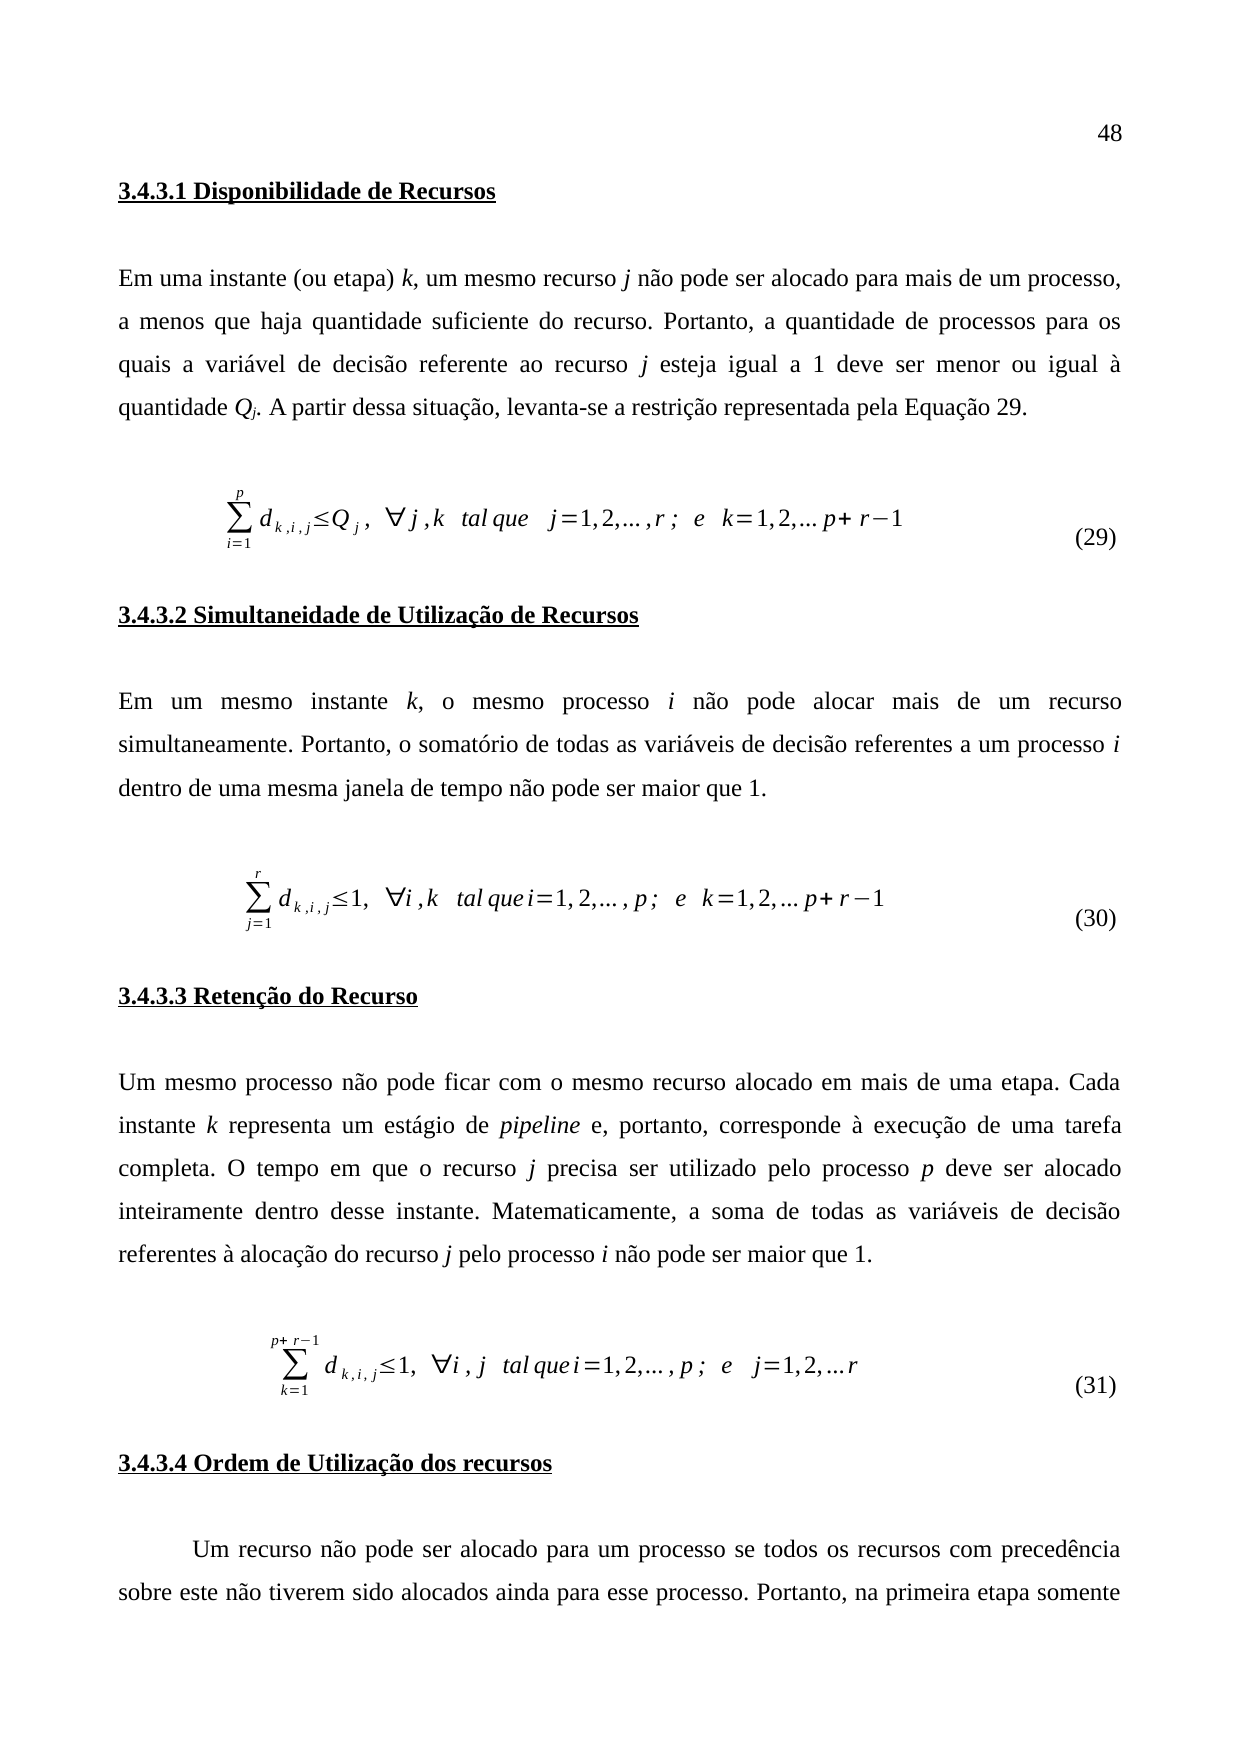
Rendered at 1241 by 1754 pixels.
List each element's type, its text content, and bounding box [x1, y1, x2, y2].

list Em um mesmo instante k, o mesmo processo i não pode alocar mais de um recurso simultaneamente. Portanto, o somatório de todas as variáveis de decisão referentes a um processo i dentro de uma mesma janela de tempo não pode ser maior que 1. [118, 686, 1122, 801]
list 3.4.3.1 Disponibilidade de Recursos [118, 176, 1122, 205]
table_header (31) [1010, 1326, 1122, 1404]
text Um recurso não pode ser alocado para um processo se todos os recursos com precedência sobre este não tiverem sido alocados ainda para esse processo. Portanto, na primeira etapa somente [118, 1534, 1122, 1606]
table_header [118, 1326, 1010, 1404]
list Um mesmo processo não pode ficar com o mesmo recurso alocado em mais de uma etapa. Cada instante k representa um estágio de pipeline e, portanto, corresponde à execução de uma tarefa completa. O tempo em que o recurso j precisa ser utilizado pelo processo p deve ser alocado inteiramente dentro desse instante. Matematicamente, a soma de todas as variáveis de decisão referentes à alocação do recurso j pelo processo i não pode ser maior que 1. [118, 1067, 1122, 1268]
list 3.4.3.4 Ordem de Utilização dos recursos [118, 1448, 1122, 1476]
table_header (29) [1010, 478, 1122, 557]
table_header [118, 859, 1010, 938]
table_header [118, 478, 1010, 557]
table_header (30) [1010, 859, 1122, 938]
list 3.4.3.3 Retenção do Recurso [118, 981, 1122, 1009]
list Em uma instante (ou etapa) k, um mesmo recurso j não pode ser alocado para mais de um processo, a menos que haja quantidade suficiente do recurso. Portanto, a quantidade de processos para os quais a variável de decisão referente ao recurso j esteja igual a 1 deve ser menor ou igual à quantidade Qj. A partir dessa situação, levanta-se a restrição representada pela Equação 29. [118, 263, 1122, 421]
list 3.4.3.2 Simultaneidade de Utilização de Recursos [118, 600, 1122, 629]
